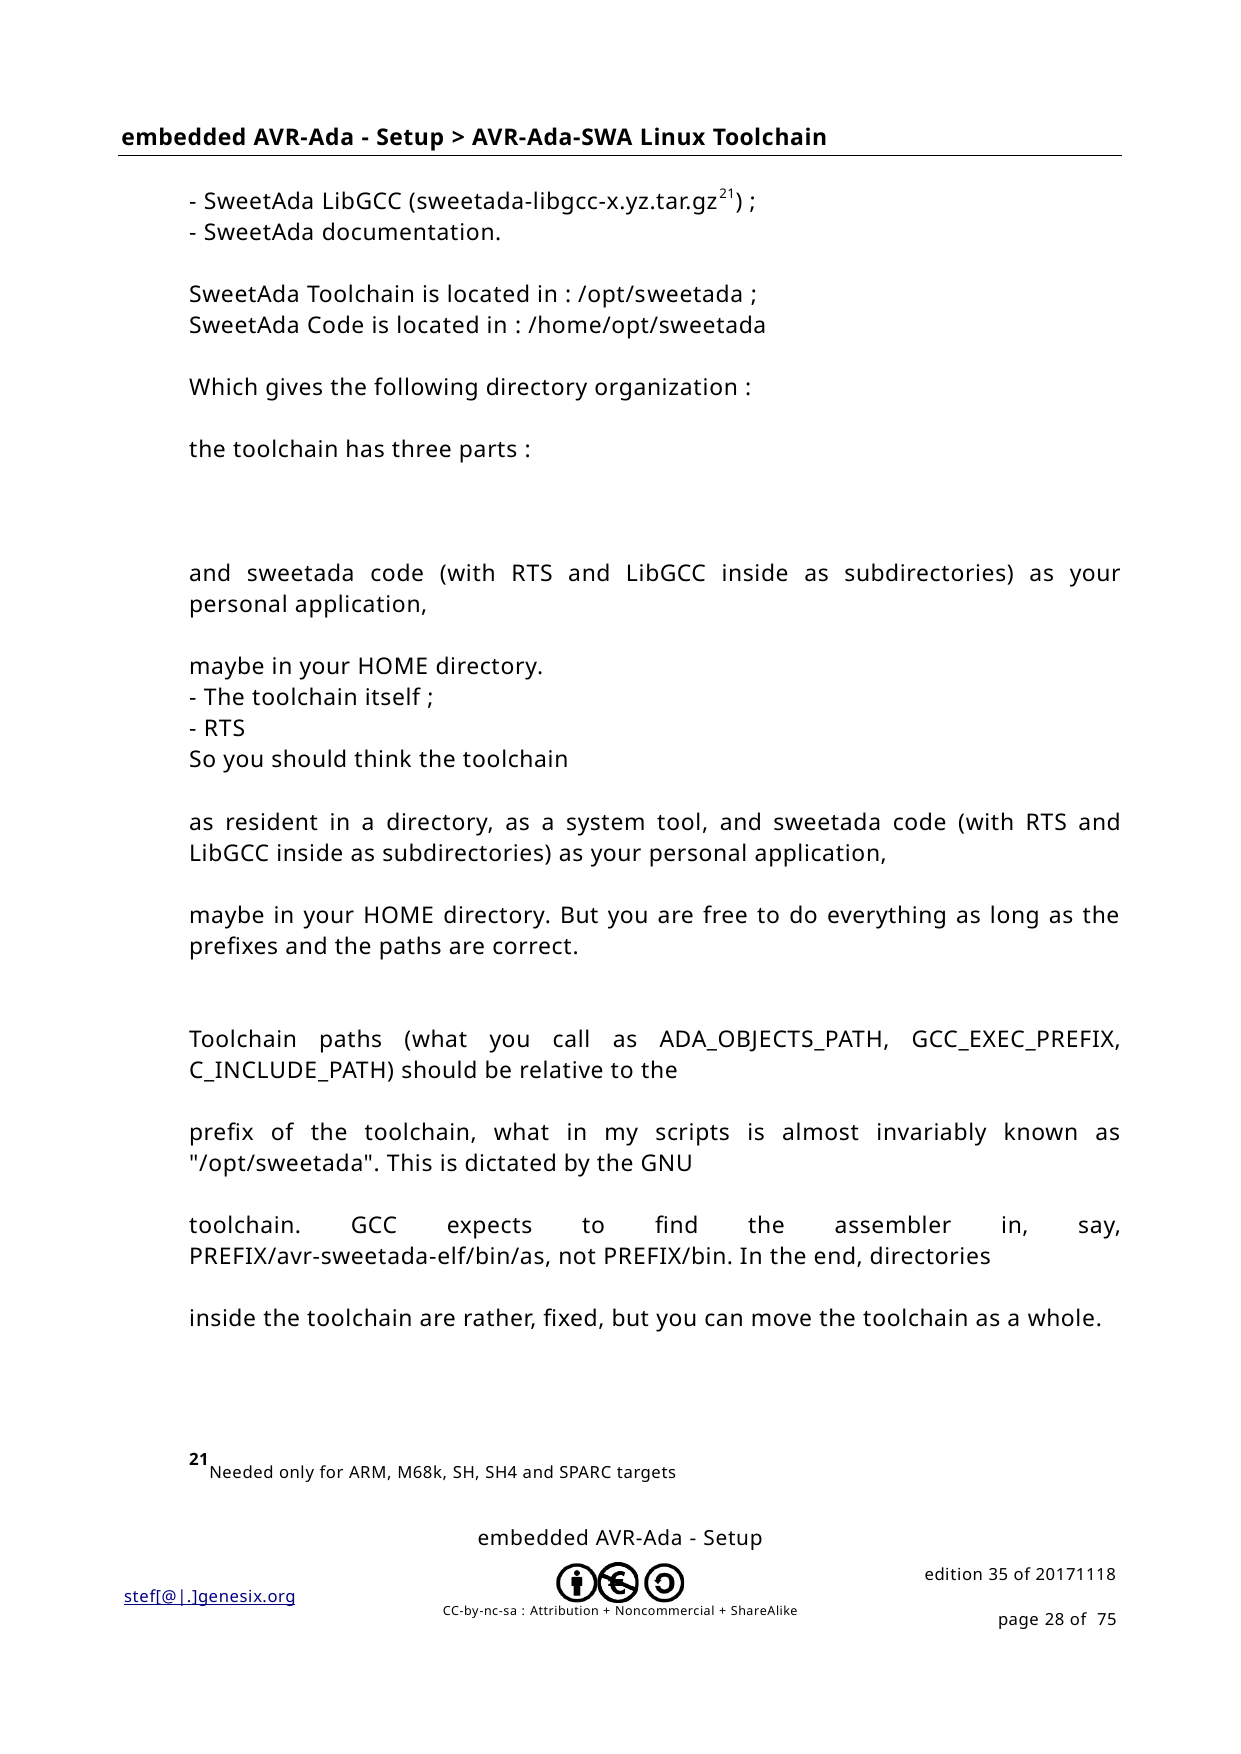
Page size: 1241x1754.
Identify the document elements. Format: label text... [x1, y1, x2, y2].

text SweetAda Code is located in : /home/opt/sweetada [189, 309, 1122, 340]
picture [643, 1562, 685, 1603]
text - SweetAda LibGCC (sweetada-libgcc-x.yz.tar.gz) ; [189, 184, 1122, 216]
text - The toolchain itself ; [189, 681, 1122, 712]
text SweetAda Toolchain is located in : /opt/sweetada ; [189, 247, 1122, 309]
text the toolchain has three parts : and sweetada code (with RTS and LibGCC inside as subdirectories) as your personal application, maybe in your HOME directory. [189, 402, 1122, 681]
text Which gives the following directory organization : [189, 371, 1122, 402]
text Needed only for ARM, M68k, SH, SH4 and SPARC targets [189, 1448, 1122, 1487]
text So you should think the toolchain as resident in a directory, as a system tool, and sweetada code (with RTS and LibGCC inside as subdirectories) as your personal application, maybe in your HOME directory. But you are free to do everything as long as the prefixes and the paths are correct. Toolchain paths (what you call as ADA_OBJECTS_PATH, GCC_EXEC_PREFIX, C_INCLUDE_PATH) should be relative to the prefix of the toolchain, what in my scripts is almost invariably known as "/opt/sweetada". This is dictated by the GNU toolchain. GCC expects to find the assembler in, say, PREFIX/avr-sweetada-elf/bin/as, not PREFIX/bin. In the end, directories inside the toolchain are rather, fixed, but you can move the toolchain as a whole. [189, 743, 1122, 1333]
text - SweetAda documentation. [189, 216, 1122, 247]
text - RTS [189, 712, 1122, 743]
picture [555, 1562, 639, 1603]
